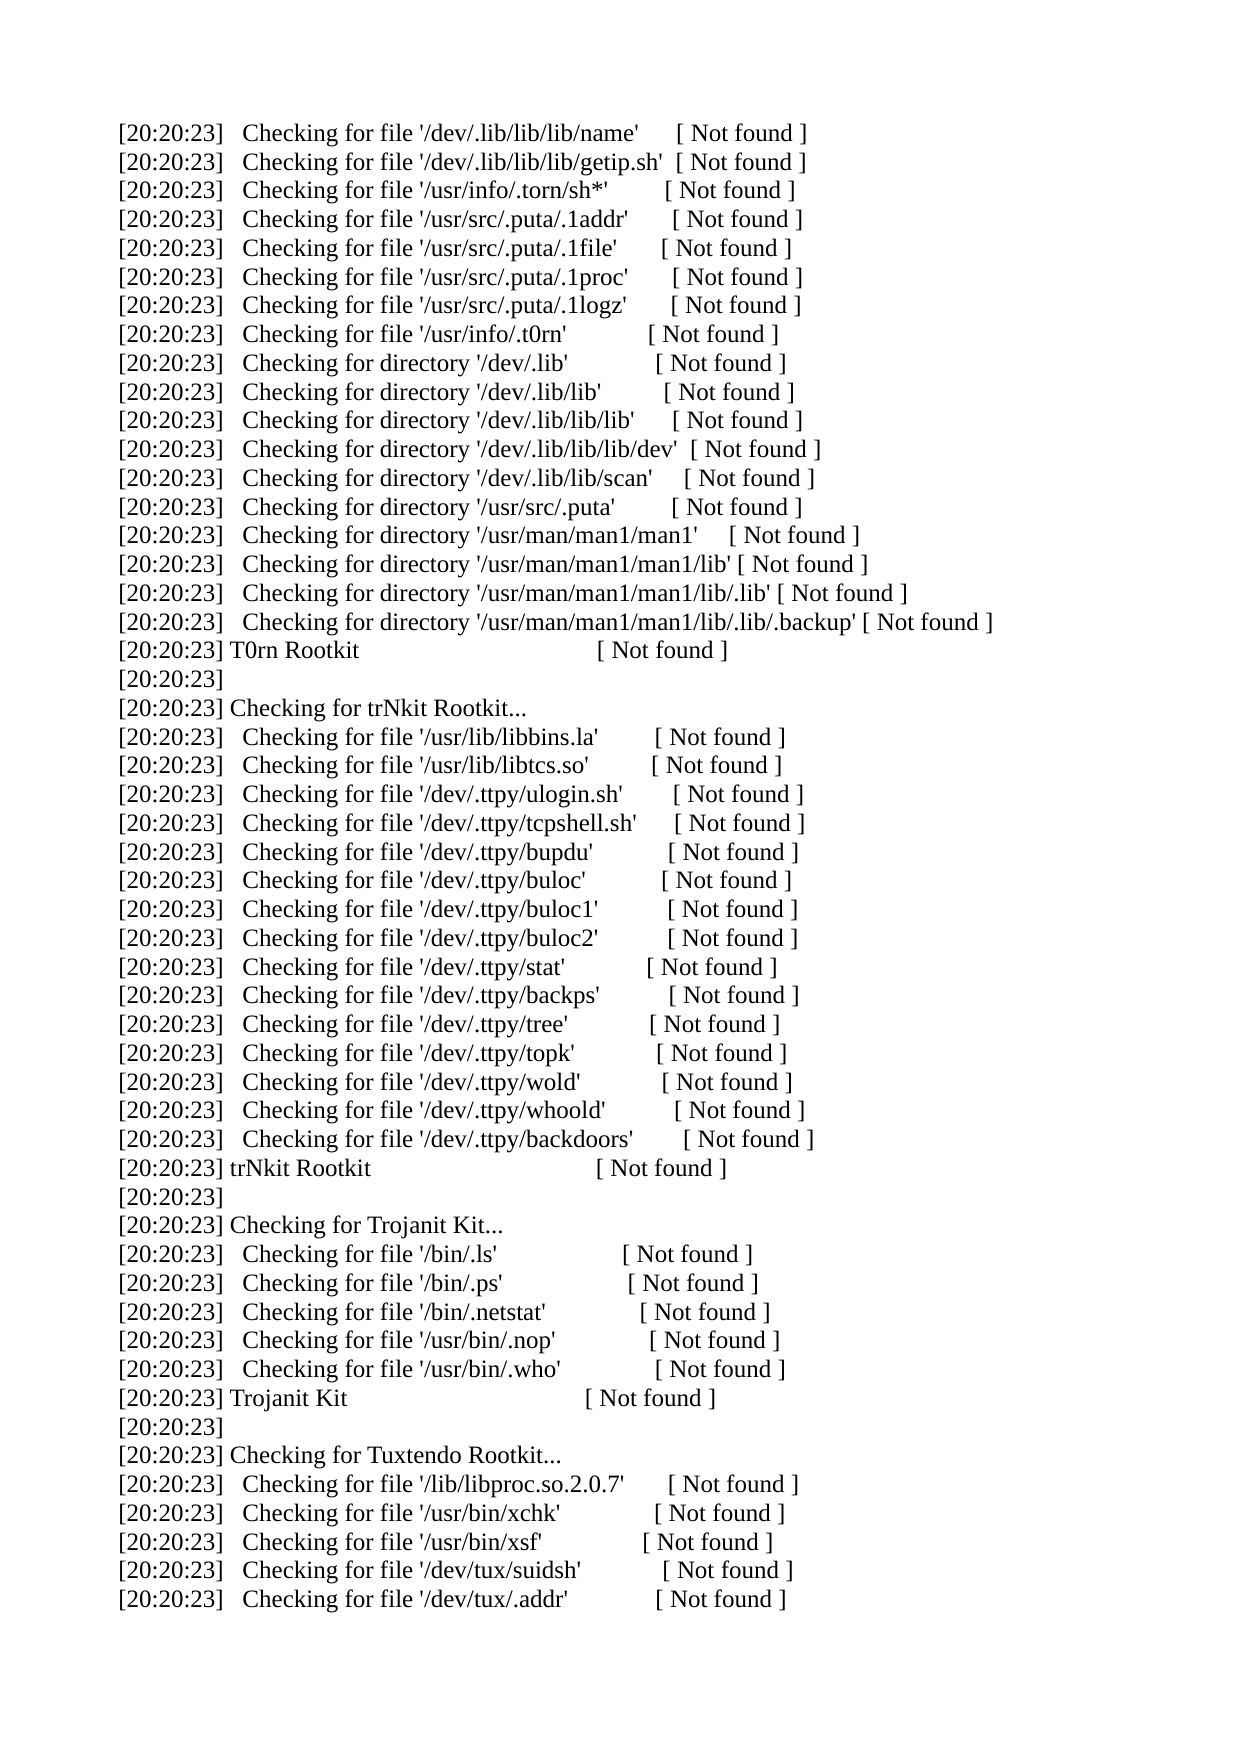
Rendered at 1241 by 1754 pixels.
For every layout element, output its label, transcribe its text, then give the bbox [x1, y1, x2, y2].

text [20:20:23] Checking for file '/usr/bin/xchk' [ Not found ] [118, 1498, 1122, 1527]
text [20:20:23] Checking for directory '/dev/.lib' [ Not found ] [118, 348, 1122, 377]
text [20:20:23] Checking for file '/usr/src/.puta/.1file' [ Not found ] [118, 233, 1122, 262]
text [20:20:23] Checking for file '/dev/.ttpy/backps' [ Not found ] [118, 981, 1122, 1009]
text [20:20:23] Checking for file '/dev/.ttpy/wold' [ Not found ] [118, 1067, 1122, 1096]
text [20:20:23] Checking for trNkit Rootkit... [118, 693, 1122, 722]
text [20:20:23] Checking for file '/dev/.ttpy/backdoors' [ Not found ] [118, 1124, 1122, 1153]
text [20:20:23] Checking for directory '/dev/.lib/lib/lib/dev' [ Not found ] [118, 434, 1122, 463]
text [20:20:23] Checking for file '/usr/src/.puta/.1addr' [ Not found ] [118, 204, 1122, 233]
text [20:20:23] Checking for file '/usr/bin/.nop' [ Not found ] [118, 1326, 1122, 1354]
text [20:20:23] Checking for file '/usr/src/.puta/.1proc' [ Not found ] [118, 262, 1122, 291]
text [20:20:23] T0rn Rootkit [ Not found ] [118, 636, 1122, 664]
text [20:20:23] Checking for directory '/usr/man/man1/man1' [ Not found ] [118, 521, 1122, 549]
text [20:20:23] Checking for file '/dev/.ttpy/buloc2' [ Not found ] [118, 923, 1122, 952]
text [20:20:23] Checking for file '/bin/.ps' [ Not found ] [118, 1268, 1122, 1297]
text [20:20:23] trNkit Rootkit [ Not found ] [118, 1153, 1122, 1182]
text [20:20:23] Checking for file '/usr/lib/libtcs.so' [ Not found ] [118, 751, 1122, 779]
text [20:20:23] Checking for directory '/dev/.lib/lib' [ Not found ] [118, 377, 1122, 406]
text [20:20:23] Checking for file '/dev/.ttpy/buloc' [ Not found ] [118, 866, 1122, 894]
text [20:20:23] [118, 664, 1122, 693]
text [20:20:23] Checking for directory '/usr/man/man1/man1/lib' [ Not found ] [118, 549, 1122, 578]
text [20:20:23] Checking for directory '/dev/.lib/lib/lib' [ Not found ] [118, 406, 1122, 434]
text [20:20:23] Checking for file '/usr/bin/xsf' [ Not found ] [118, 1527, 1122, 1556]
text [20:20:23] Checking for file '/usr/src/.puta/.1logz' [ Not found ] [118, 291, 1122, 319]
text [20:20:23] Checking for file '/usr/info/.t0rn' [ Not found ] [118, 319, 1122, 348]
text [20:20:23] Checking for file '/lib/libproc.so.2.0.7' [ Not found ] [118, 1469, 1122, 1498]
text [20:20:23] Checking for file '/usr/info/.torn/sh*' [ Not found ] [118, 176, 1122, 204]
text [20:20:23] Checking for file '/bin/.netstat' [ Not found ] [118, 1297, 1122, 1326]
text [20:20:23] Checking for Trojanit Kit... [118, 1211, 1122, 1239]
text [20:20:23] Checking for file '/dev/.lib/lib/lib/getip.sh' [ Not found ] [118, 147, 1122, 176]
text [20:20:23] [118, 1412, 1122, 1441]
text [20:20:23] Checking for file '/usr/lib/libbins.la' [ Not found ] [118, 722, 1122, 751]
text [20:20:23] Checking for file '/bin/.ls' [ Not found ] [118, 1239, 1122, 1268]
text [20:20:23] Checking for directory '/usr/man/man1/man1/lib/.lib/.backup' [ Not found ] [118, 607, 1122, 636]
text [20:20:23] Checking for directory '/usr/src/.puta' [ Not found ] [118, 492, 1122, 521]
text [20:20:23] Checking for file '/dev/tux/.addr' [ Not found ] [118, 1584, 1122, 1613]
text [20:20:23] Checking for file '/dev/.ttpy/buloc1' [ Not found ] [118, 894, 1122, 923]
text [20:20:23] Checking for file '/dev/.ttpy/bupdu' [ Not found ] [118, 837, 1122, 866]
text [20:20:23] Checking for file '/dev/.ttpy/tcpshell.sh' [ Not found ] [118, 808, 1122, 837]
text [20:20:23] Checking for directory '/usr/man/man1/man1/lib/.lib' [ Not found ] [118, 578, 1122, 607]
text [20:20:23] Checking for Tuxtendo Rootkit... [118, 1441, 1122, 1469]
text [20:20:23] Checking for file '/dev/.ttpy/whoold' [ Not found ] [118, 1096, 1122, 1124]
text [20:20:23] Checking for file '/dev/.ttpy/stat' [ Not found ] [118, 952, 1122, 981]
text [20:20:23] Checking for file '/dev/tux/suidsh' [ Not found ] [118, 1556, 1122, 1584]
text [20:20:23] Checking for file '/dev/.ttpy/ulogin.sh' [ Not found ] [118, 779, 1122, 808]
text [20:20:23] [118, 1182, 1122, 1211]
text [20:20:23] Checking for file '/dev/.lib/lib/lib/name' [ Not found ] [118, 118, 1122, 147]
text [20:20:23] Checking for file '/dev/.ttpy/tree' [ Not found ] [118, 1009, 1122, 1038]
text [20:20:23] Checking for directory '/dev/.lib/lib/scan' [ Not found ] [118, 463, 1122, 492]
text [20:20:23] Trojanit Kit [ Not found ] [118, 1383, 1122, 1412]
text [20:20:23] Checking for file '/usr/bin/.who' [ Not found ] [118, 1354, 1122, 1383]
text [20:20:23] Checking for file '/dev/.ttpy/topk' [ Not found ] [118, 1038, 1122, 1067]
